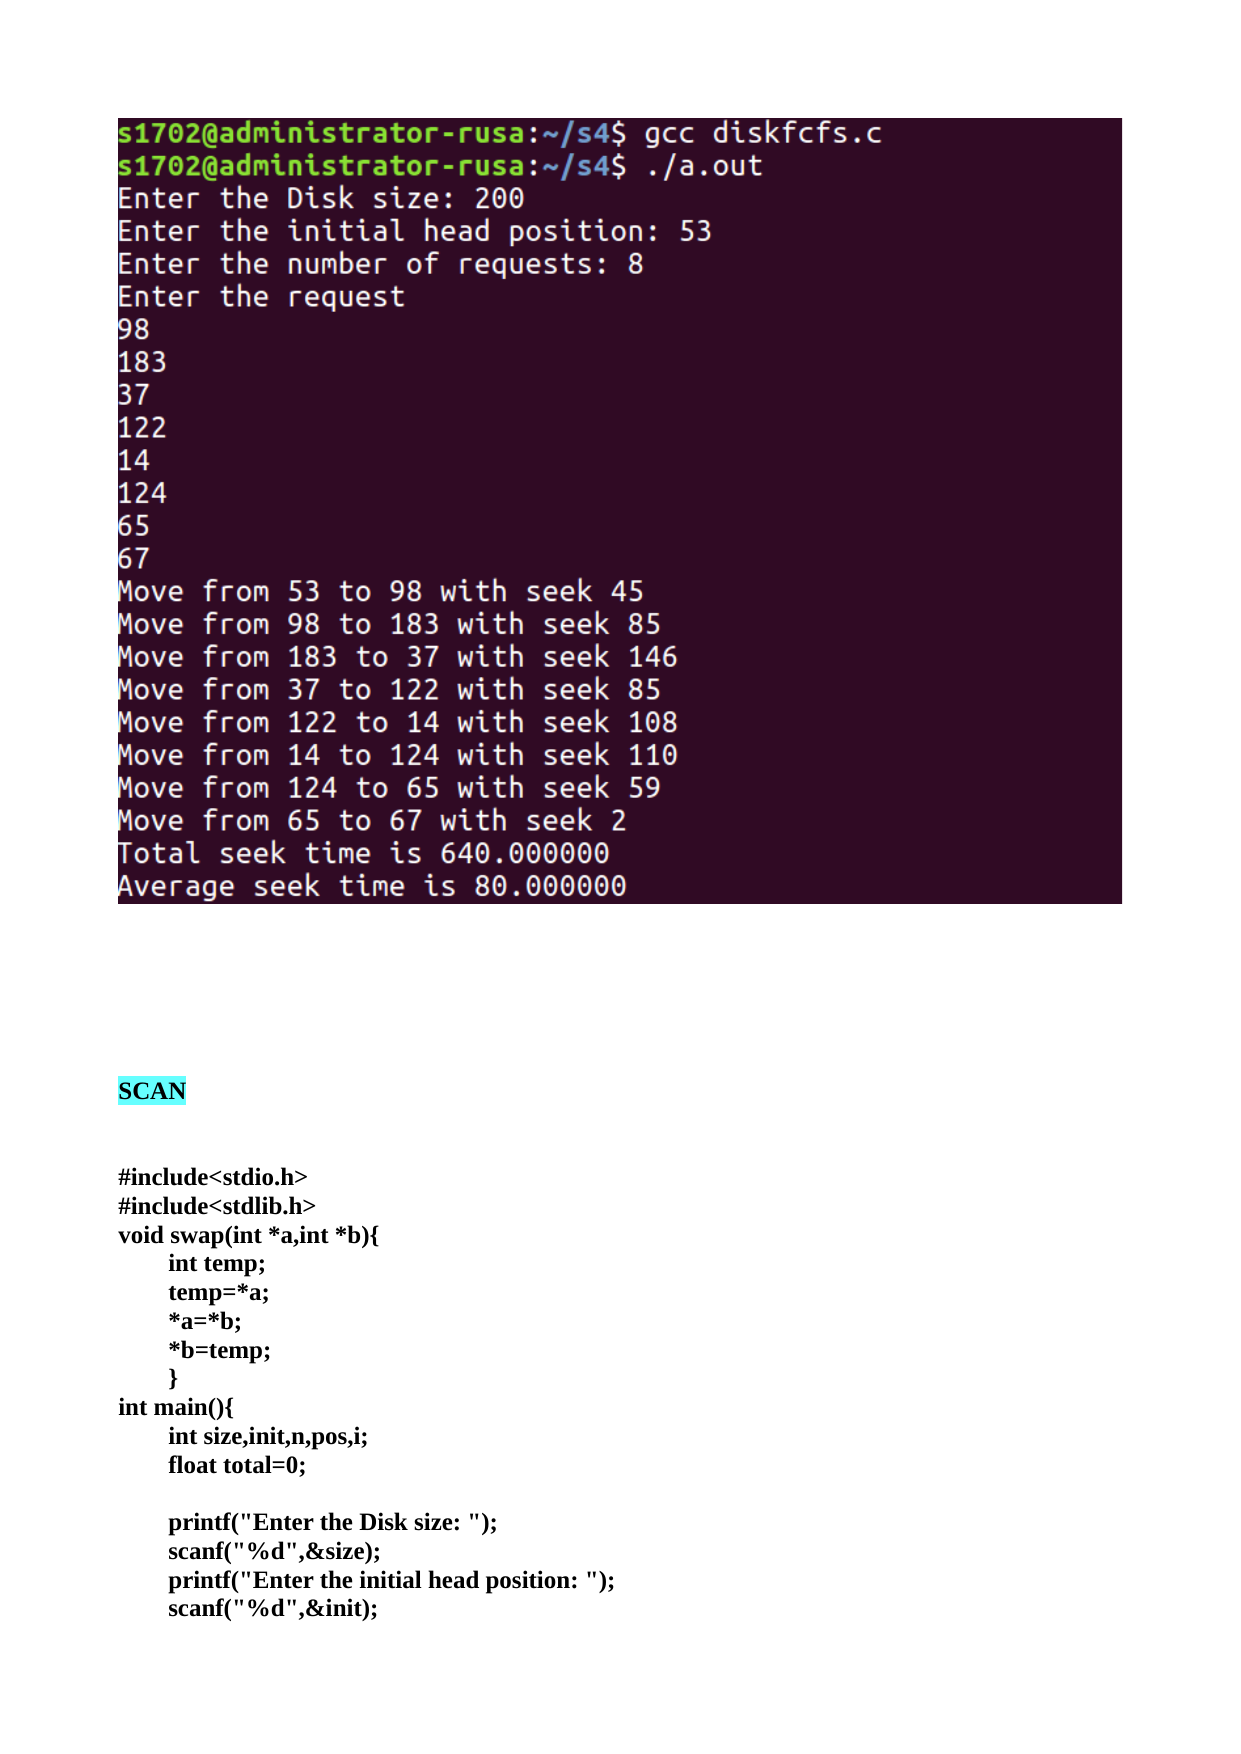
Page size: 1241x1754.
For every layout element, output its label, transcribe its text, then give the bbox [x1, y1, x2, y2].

text #include<stdlib.h> [118, 1191, 1122, 1220]
text int main(){ [118, 1392, 1122, 1421]
text printf("Enter the initial head position: "); [118, 1565, 1122, 1593]
text int size,init,n,pos,i; [118, 1421, 1122, 1450]
text void swap(int *a,int *b){ [118, 1220, 1122, 1248]
text float total=0; [118, 1450, 1122, 1478]
text } [118, 1363, 1122, 1392]
text scanf("%d",&size); [118, 1536, 1122, 1565]
text #include<stdio.h> [118, 1162, 1122, 1191]
text *a=*b; [118, 1306, 1122, 1335]
text scanf("%d",&init); [118, 1593, 1122, 1622]
text *b=temp; [118, 1335, 1122, 1363]
text temp=*a; [118, 1277, 1122, 1306]
text SCAN [118, 1076, 1122, 1105]
text int temp; [118, 1248, 1122, 1277]
text printf("Enter the Disk size: "); [118, 1507, 1122, 1536]
picture [118, 118, 1123, 904]
